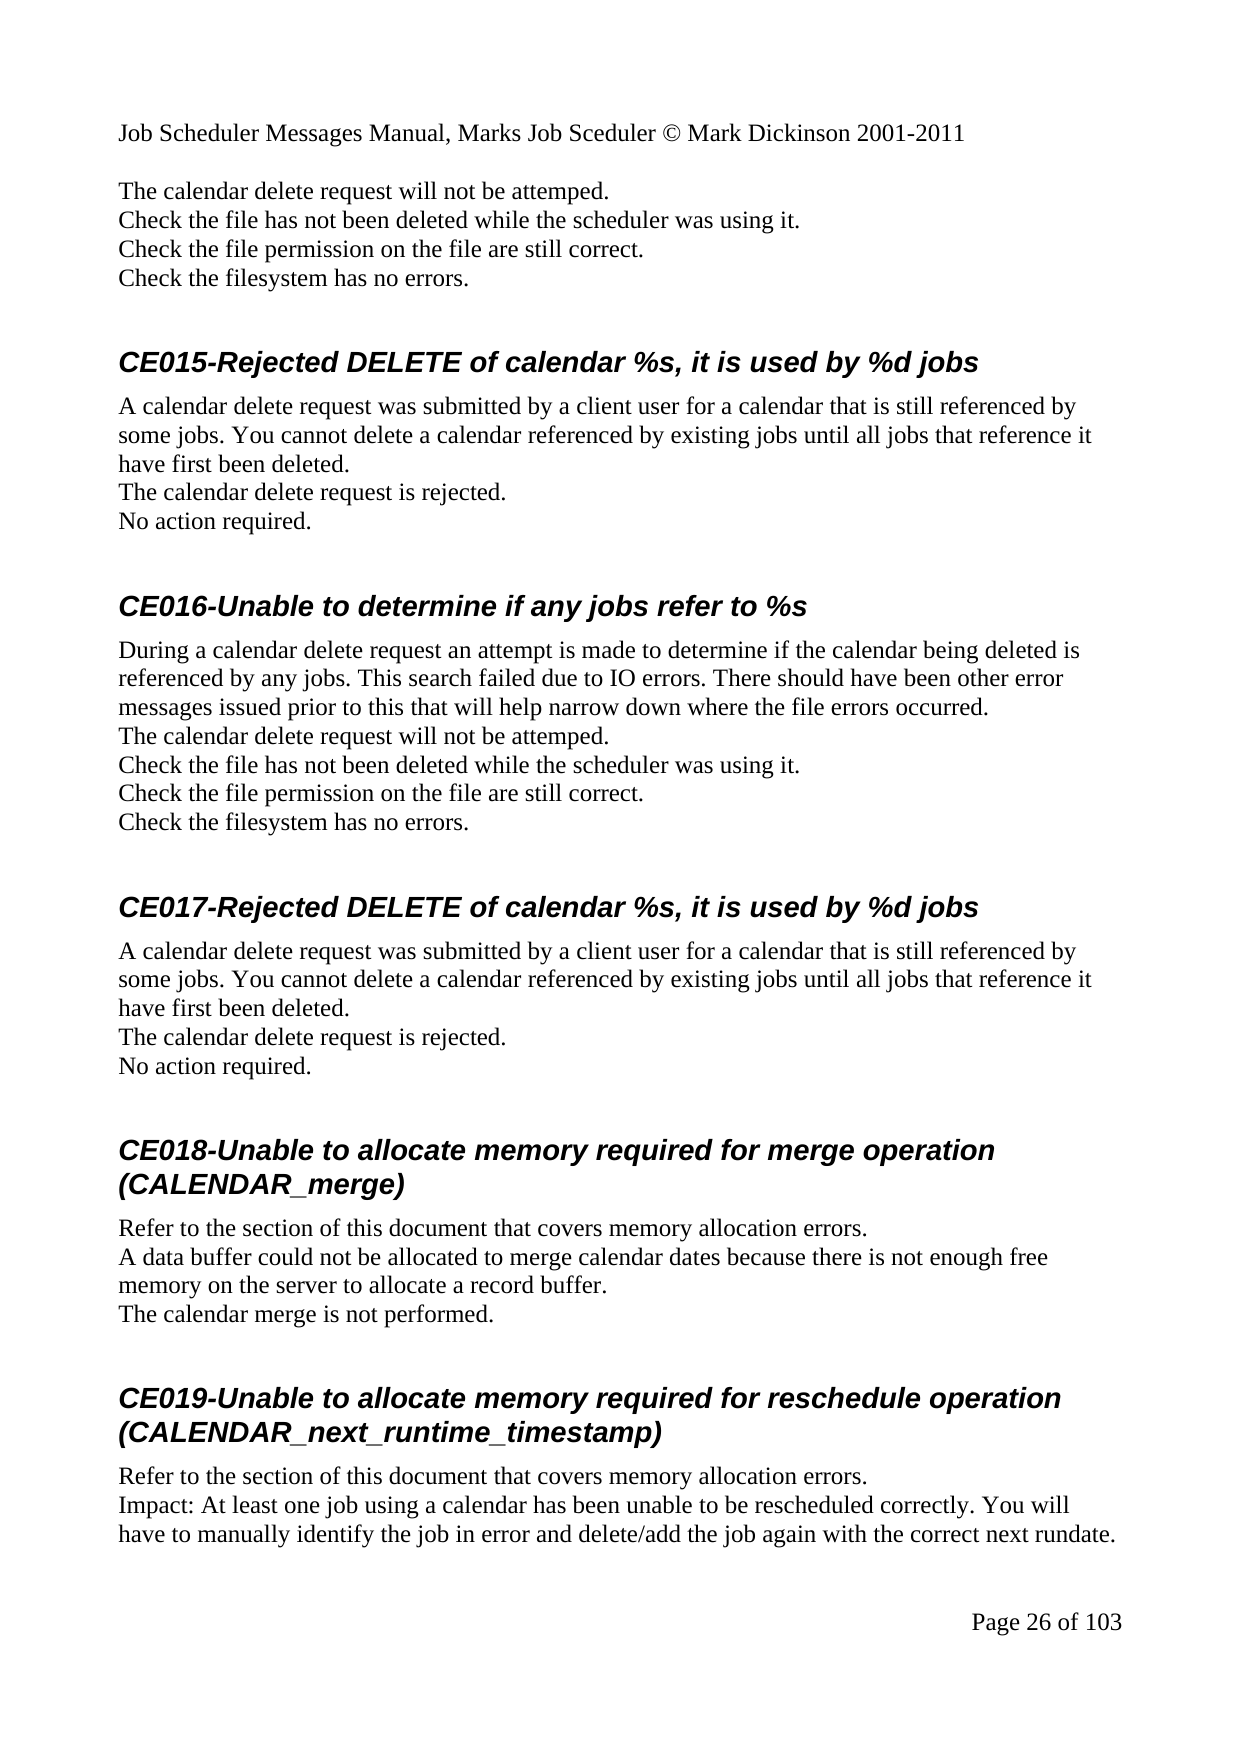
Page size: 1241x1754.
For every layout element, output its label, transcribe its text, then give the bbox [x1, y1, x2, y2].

subtitle CE018-Unable to allocate memory required for merge operation (CALENDAR_merge) [118, 1133, 1122, 1200]
subtitle CE016-Unable to determine if any jobs refer to %s [118, 589, 1122, 622]
text The calendar delete request is rejected. [118, 1022, 1122, 1051]
text No action required. [118, 506, 1122, 535]
text Check the filesystem has no errors. [118, 807, 1122, 836]
text Refer to the section of this document that covers memory allocation errors. [118, 1461, 1122, 1490]
text No action required. [118, 1051, 1122, 1079]
text Check the filesystem has no errors. [118, 263, 1122, 291]
text Refer to the section of this document that covers memory allocation errors. [118, 1213, 1122, 1242]
text Check the file permission on the file are still correct. [118, 234, 1122, 263]
text Check the file permission on the file are still correct. [118, 778, 1122, 807]
text The calendar delete request will not be attemped. [118, 176, 1122, 205]
text A data buffer could not be allocated to merge calendar dates because there is not enough free memory on the server to allocate a record buffer. [118, 1242, 1122, 1299]
subtitle CE019-Unable to allocate memory required for reschedule operation (CALENDAR_next_runtime_timestamp) [118, 1382, 1122, 1449]
subtitle CE015-Rejected DELETE of calendar %s, it is used by %d jobs [118, 345, 1122, 379]
text The calendar delete request is rejected. [118, 477, 1122, 506]
text Impact: At least one job using a calendar has been unable to be rescheduled correctly. You will have to manually identify the job in error and delete/add the job again with the correct next rundate. [118, 1490, 1122, 1547]
text The calendar merge is not performed. [118, 1299, 1122, 1328]
text A calendar delete request was submitted by a client user for a calendar that is still referenced by some jobs. You cannot delete a calendar referenced by existing jobs until all jobs that reference it have first been deleted. [118, 936, 1122, 1022]
text Check the file has not been deleted while the scheduler was using it. [118, 750, 1122, 778]
text The calendar delete request will not be attemped. [118, 721, 1122, 750]
text During a calendar delete request an attempt is made to determine if the calendar being deleted is referenced by any jobs. This search failed due to IO errors. There should have been other error messages issued prior to this that will help narrow down where the file errors occurred. [118, 635, 1122, 721]
text A calendar delete request was submitted by a client user for a calendar that is still referenced by some jobs. You cannot delete a calendar referenced by existing jobs until all jobs that reference it have first been deleted. [118, 391, 1122, 477]
subtitle CE017-Rejected DELETE of calendar %s, it is used by %d jobs [118, 890, 1122, 923]
text Check the file has not been deleted while the scheduler was using it. [118, 205, 1122, 234]
